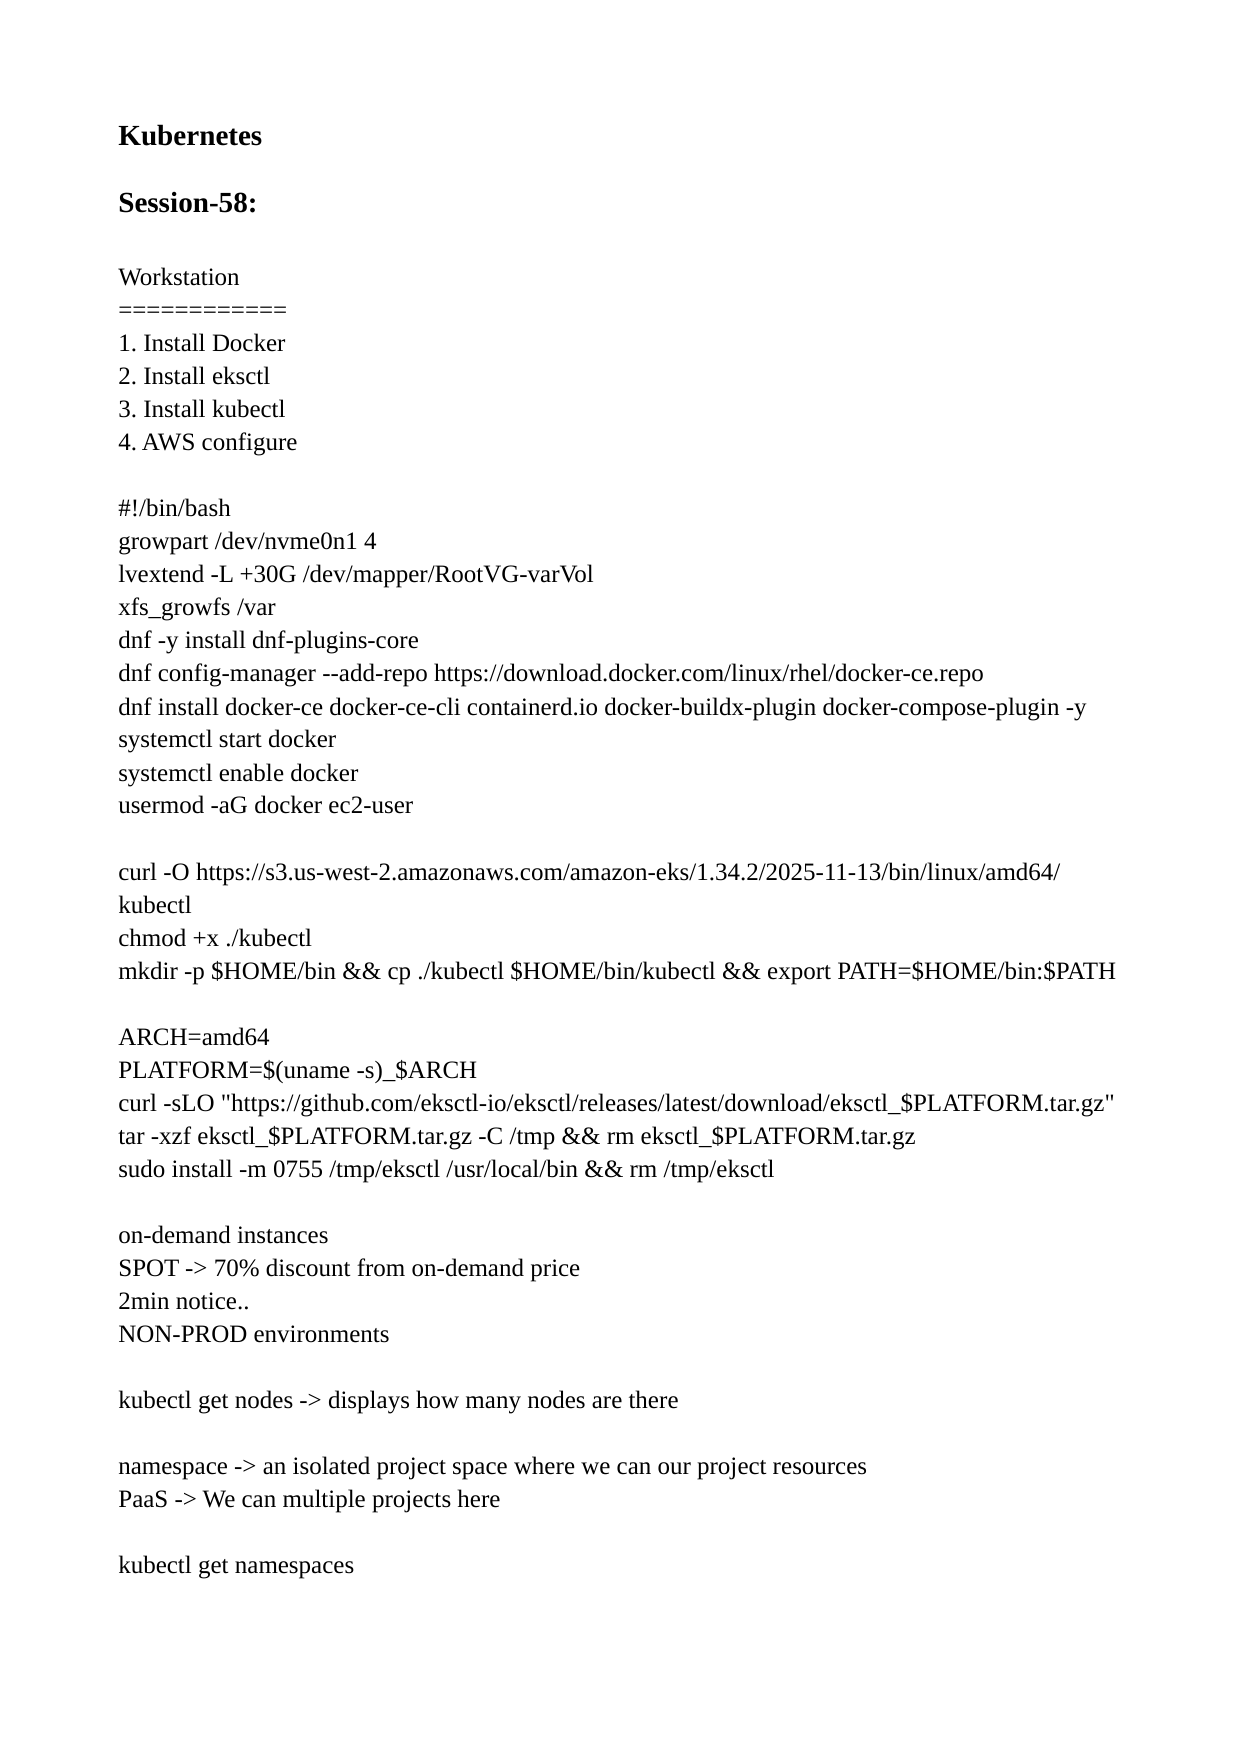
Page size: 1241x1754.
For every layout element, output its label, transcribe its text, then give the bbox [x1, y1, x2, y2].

text ============ [118, 295, 1122, 324]
text xfs_growfs /var [118, 592, 1122, 621]
text lvextend -L +30G /dev/mapper/RootVG-varVol [118, 559, 1122, 588]
text 1. Install Docker [118, 328, 1122, 357]
text growpart /dev/nvme0n1 4 [118, 526, 1122, 555]
text NON-PROD environments [118, 1319, 1122, 1348]
text chmod +x ./kubectl [118, 923, 1122, 951]
text kubectl get nodes -> displays how many nodes are there [118, 1385, 1122, 1414]
text sudo install -m 0755 /tmp/eksctl /usr/local/bin && rm /tmp/eksctl [118, 1154, 1122, 1183]
text 2. Install eksctl [118, 361, 1122, 390]
text ARCH=amd64 [118, 1022, 1122, 1051]
text PLATFORM=$(uname -s)_$ARCH [118, 1055, 1122, 1083]
text tar -xzf eksctl_$PLATFORM.tar.gz -C /tmp && rm eksctl_$PLATFORM.tar.gz [118, 1121, 1122, 1149]
text kubectl get namespaces [118, 1550, 1122, 1579]
text curl -sLO "https://github.com/eksctl-io/eksctl/releases/latest/download/eksctl_$PLATFORM.tar.gz" [118, 1088, 1122, 1117]
text #!/bin/bash [118, 493, 1122, 522]
text mkdir -p $HOME/bin && cp ./kubectl $HOME/bin/kubectl && export PATH=$HOME/bin:$PATH [118, 956, 1122, 984]
text 4. AWS configure [118, 427, 1122, 456]
text dnf -y install dnf-plugins-core [118, 626, 1122, 654]
text dnf config-manager --add-repo https://download.docker.com/linux/rhel/docker-ce.repo [118, 658, 1122, 687]
text Kubernetes [118, 118, 1122, 152]
text Workstation [118, 262, 1122, 291]
text SPOT -> 70% discount from on-demand price [118, 1253, 1122, 1282]
text systemctl start docker [118, 724, 1122, 753]
text curl -O https://s3.us-west-2.amazonaws.com/amazon-eks/1.34.2/2025-11-13/bin/linux/amd64/kubectl [118, 857, 1122, 918]
text usermod -aG docker ec2-user [118, 791, 1122, 819]
text dnf install docker-ce docker-ce-cli containerd.io docker-buildx-plugin docker-compose-plugin -y [118, 692, 1122, 720]
text 2min notice.. [118, 1286, 1122, 1315]
text Session-58: [118, 185, 1122, 219]
text PaaS -> We can multiple projects here [118, 1484, 1122, 1513]
text systemctl enable docker [118, 758, 1122, 786]
text namespace -> an isolated project space where we can our project resources [118, 1451, 1122, 1480]
text on-demand instances [118, 1220, 1122, 1249]
text 3. Install kubectl [118, 394, 1122, 423]
